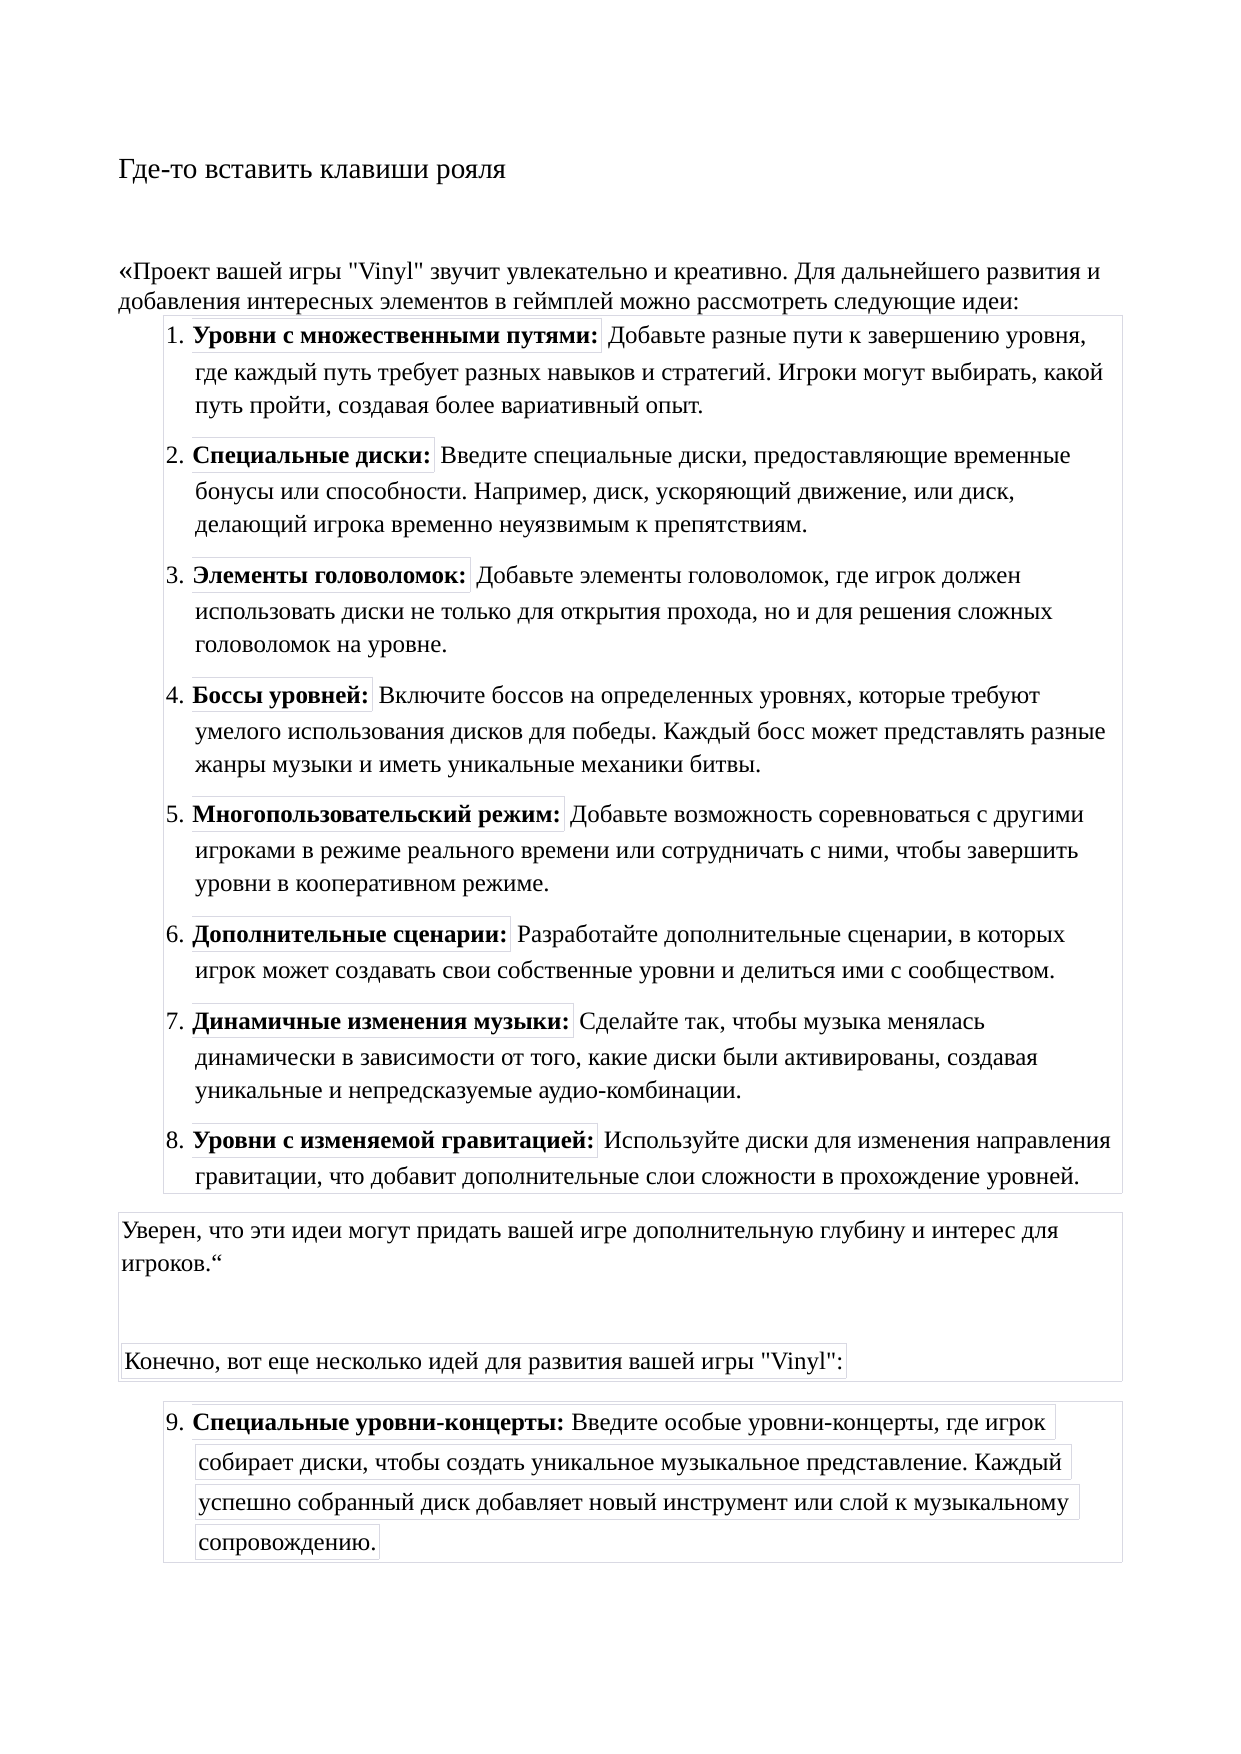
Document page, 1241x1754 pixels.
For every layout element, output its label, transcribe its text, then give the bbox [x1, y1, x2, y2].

text «Проект вашей игры "Vinyl" звучит увлекательно и креативно. Для дальнейшего развития и добавления интересных элементов в геймплей можно рассмотреть следующие идеи: [118, 185, 1122, 314]
list Многопользовательский режим: Добавьте возможность соревноваться с другими игроками в режиме реального времени или сотрудничать с ними, чтобы завершить уровни в кооперативном режиме. [164, 793, 1122, 897]
list Уровни с изменяемой гравитацией: Используйте диски для изменения направления гравитации, что добавит дополнительные слои сложности в прохождение уровней. [164, 1119, 1122, 1193]
list Специальные диски: Введите специальные диски, предоставляющие временные бонусы или способности. Например, диск, ускоряющий движение, или диск, делающий игрока временно неуязвимым к препятствиям. [164, 434, 1122, 538]
text Уверен, что эти идеи могут придать вашей игре дополнительную глубину и интерес для игроков.“ [119, 1213, 1122, 1277]
list Уровни с множественными путями: Добавьте разные пути к завершению уровня, где каждый путь требует разных навыков и стратегий. Игроки могут выбирать, какой путь пройти, создавая более вариативный опыт. [164, 316, 1122, 418]
list Элементы головоломок: Добавьте элементы головоломок, где игрок должен использовать диски не только для открытия прохода, но и для решения сложных головоломок на уровне. [164, 554, 1122, 658]
list Специальные уровни-концерты: Введите особые уровни-концерты, где игрок собирает диски, чтобы создать уникальное музыкальное представление. Каждый успешно собранный диск добавляет новый инструмент или слой к музыкальному сопровождению. [164, 1402, 1122, 1562]
list Дополнительные сценарии: Разработайте дополнительные сценарии, в которых игрок может создавать свои собственные уровни и делиться ими с сообществом. [164, 913, 1122, 984]
list Динамичные изменения музыки: Сделайте так, чтобы музыка менялась динамически в зависимости от того, какие диски были активированы, создавая уникальные и непредсказуемые аудио-комбинации. [164, 1000, 1122, 1103]
text Конечно, вот еще несколько идей для развития вашей игры "Vinyl": [119, 1340, 1122, 1381]
text Где-то вставить клавиши рояля [118, 152, 1122, 185]
list Боссы уровней: Включите боссов на определенных уровнях, которые требуют умелого использования дисков для победы. Каждый босс может представлять разные жанры музыки и иметь уникальные механики битвы. [164, 674, 1122, 777]
